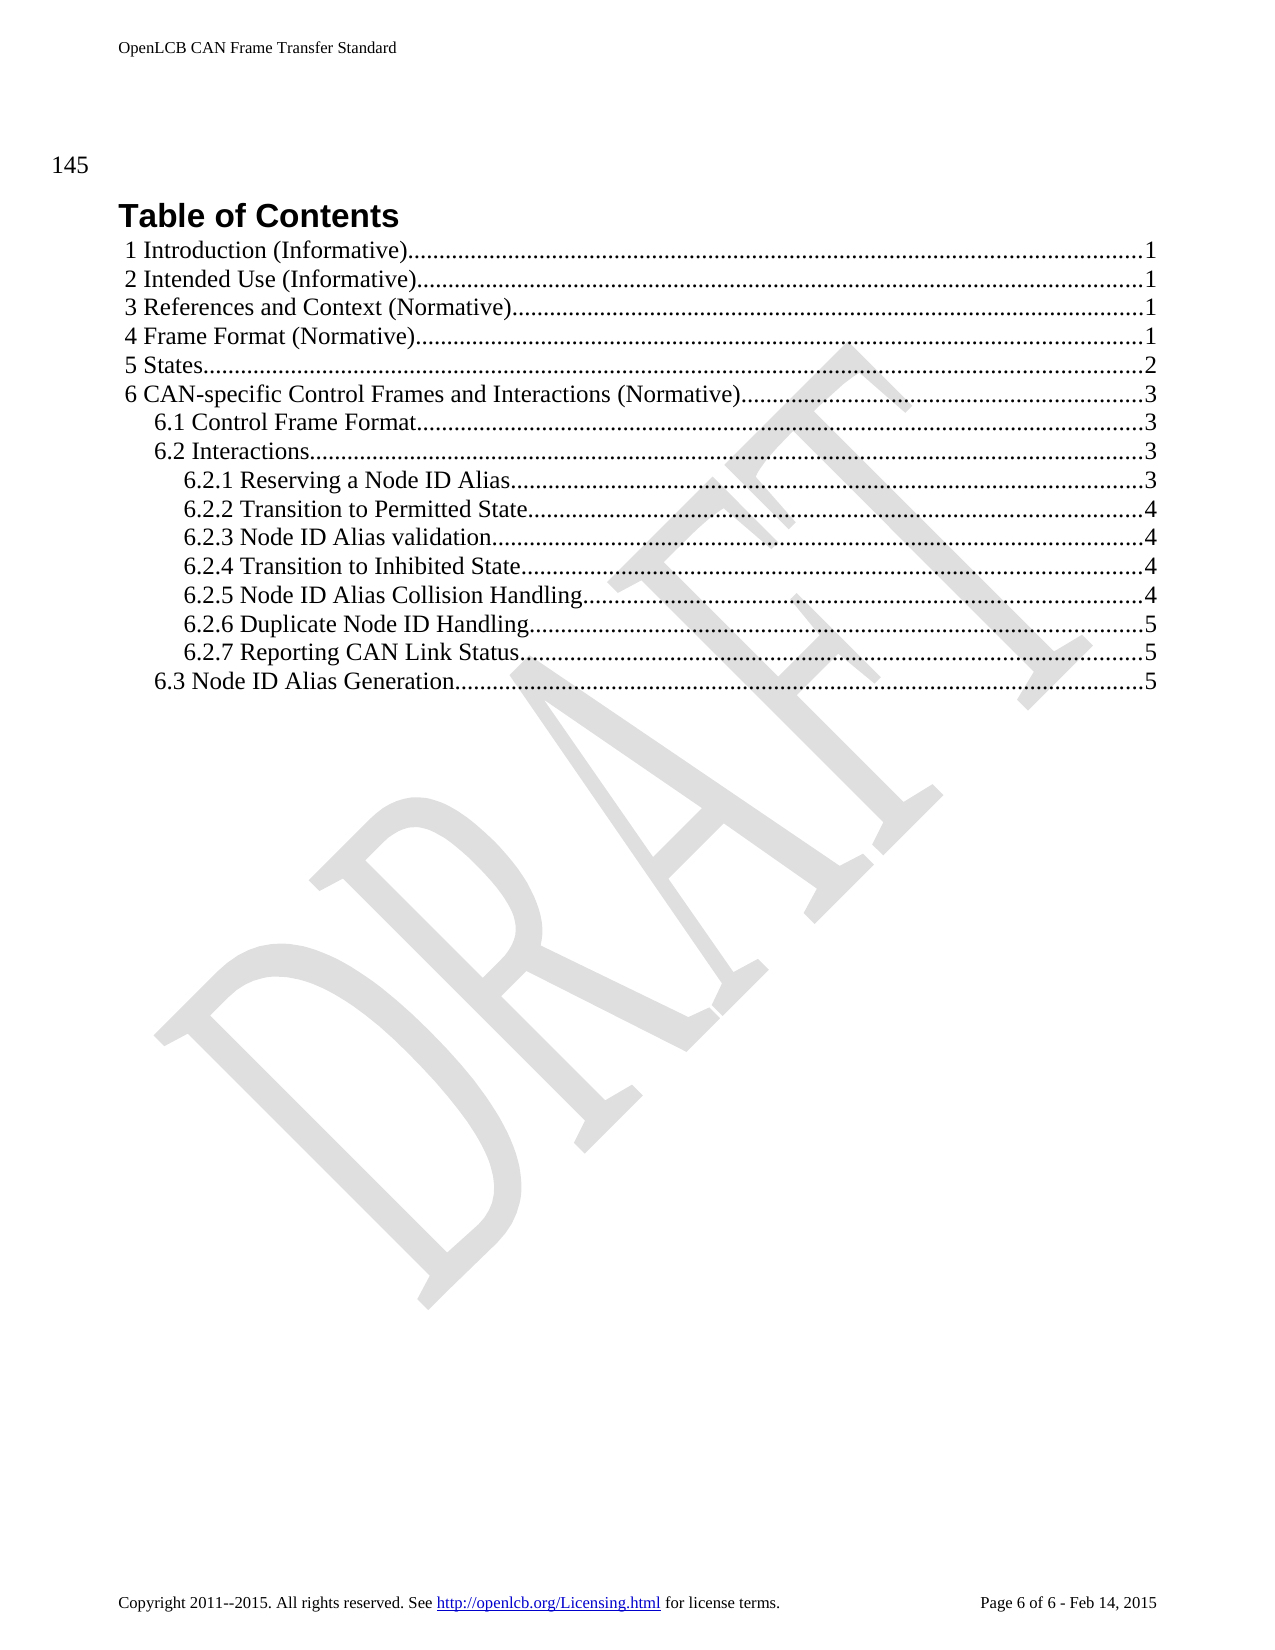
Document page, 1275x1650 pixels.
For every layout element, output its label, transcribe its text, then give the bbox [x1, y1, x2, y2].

text 6.2.5 Node ID Alias Collision Handling 4 [683, 580, 970, 609]
text 6 CAN-specific Control Frames and Interactions (Normative) 3 [820, 379, 897, 407]
text 6.2.7 Reporting CAN Link Status 5 [740, 637, 816, 666]
text 6.1 Control Frame Format 3 [815, 407, 1157, 436]
text 6.2.2 Transition to Permitted State 4 [772, 494, 883, 522]
text 5 States 2 [118, 350, 838, 379]
text 6.2.7 Reporting CAN Link Status 5 [842, 637, 1027, 666]
text 6.2.3 Node ID Alias validation 4 [926, 522, 1157, 551]
text 6.2.3 Node ID Alias validation 4 [177, 522, 666, 551]
text 6.2.1 Reserving a Node ID Alias 3 [757, 465, 855, 494]
text 6.2.6 Duplicate Node ID Handling 5 [814, 609, 998, 637]
text 6.2 Interactions 3 [840, 436, 1157, 465]
text 3 References and Context (Normative) 1 [118, 292, 1157, 321]
text 6.2.4 Transition to Inhibited State 4 [955, 551, 1157, 580]
text 6.2.7 Reporting CAN Link Status 5 [1074, 637, 1157, 666]
text 6.2.3 Node ID Alias validation 4 [676, 522, 912, 551]
subtitle Table of Contents [118, 196, 1157, 235]
text 6.1 Control Frame Format 3 [148, 407, 781, 436]
text 6.2.6 Duplicate Node ID Handling 5 [177, 609, 697, 637]
text 6 CAN-specific Control Frames and Interactions (Normative) 3 [887, 379, 1157, 407]
text 6.2.2 Transition to Permitted State 4 [732, 494, 780, 522]
text 6.3 Node ID Alias Generation 5 [1045, 666, 1157, 695]
text 5 States 2 [858, 350, 1157, 379]
text 6.2.2 Transition to Permitted State 4 [898, 494, 1157, 522]
text 1 Introduction (Informative) 1 [118, 235, 1157, 264]
text 6.2 Interactions 3 [764, 436, 826, 465]
text 6.2.6 Duplicate Node ID Handling 5 [1013, 609, 1157, 637]
text 6.2.1 Reserving a Node ID Alias 3 [177, 465, 752, 494]
text 6.2.6 Duplicate Node ID Handling 5 [712, 609, 818, 637]
text 6.2.1 Reserving a Node ID Alias 3 [869, 465, 1157, 494]
text 6.2.4 Transition to Inhibited State 4 [177, 551, 637, 580]
text 6.2.5 Node ID Alias Collision Handling 4 [984, 580, 1157, 609]
text 6.2 Interactions 3 [148, 436, 752, 465]
text 6.3 Node ID Alias Generation 5 [148, 666, 522, 695]
text 6 CAN-specific Control Frames and Interactions (Normative) 3 [118, 379, 809, 407]
text 6.2.4 Transition to Inhibited State 4 [665, 551, 941, 580]
text 6.2.2 Transition to Permitted State 4 [177, 494, 694, 522]
text 2 Intended Use (Informative) 1 [118, 264, 1157, 292]
text 6.2.5 Node ID Alias Collision Handling 4 [177, 580, 669, 609]
text 6.3 Node ID Alias Generation 5 [798, 666, 1033, 695]
text 6.3 Node ID Alias Generation 5 [547, 666, 755, 695]
text 4 Frame Format (Normative) 1 [118, 321, 1157, 350]
text 6.2.7 Reporting CAN Link Status 5 [177, 637, 726, 666]
